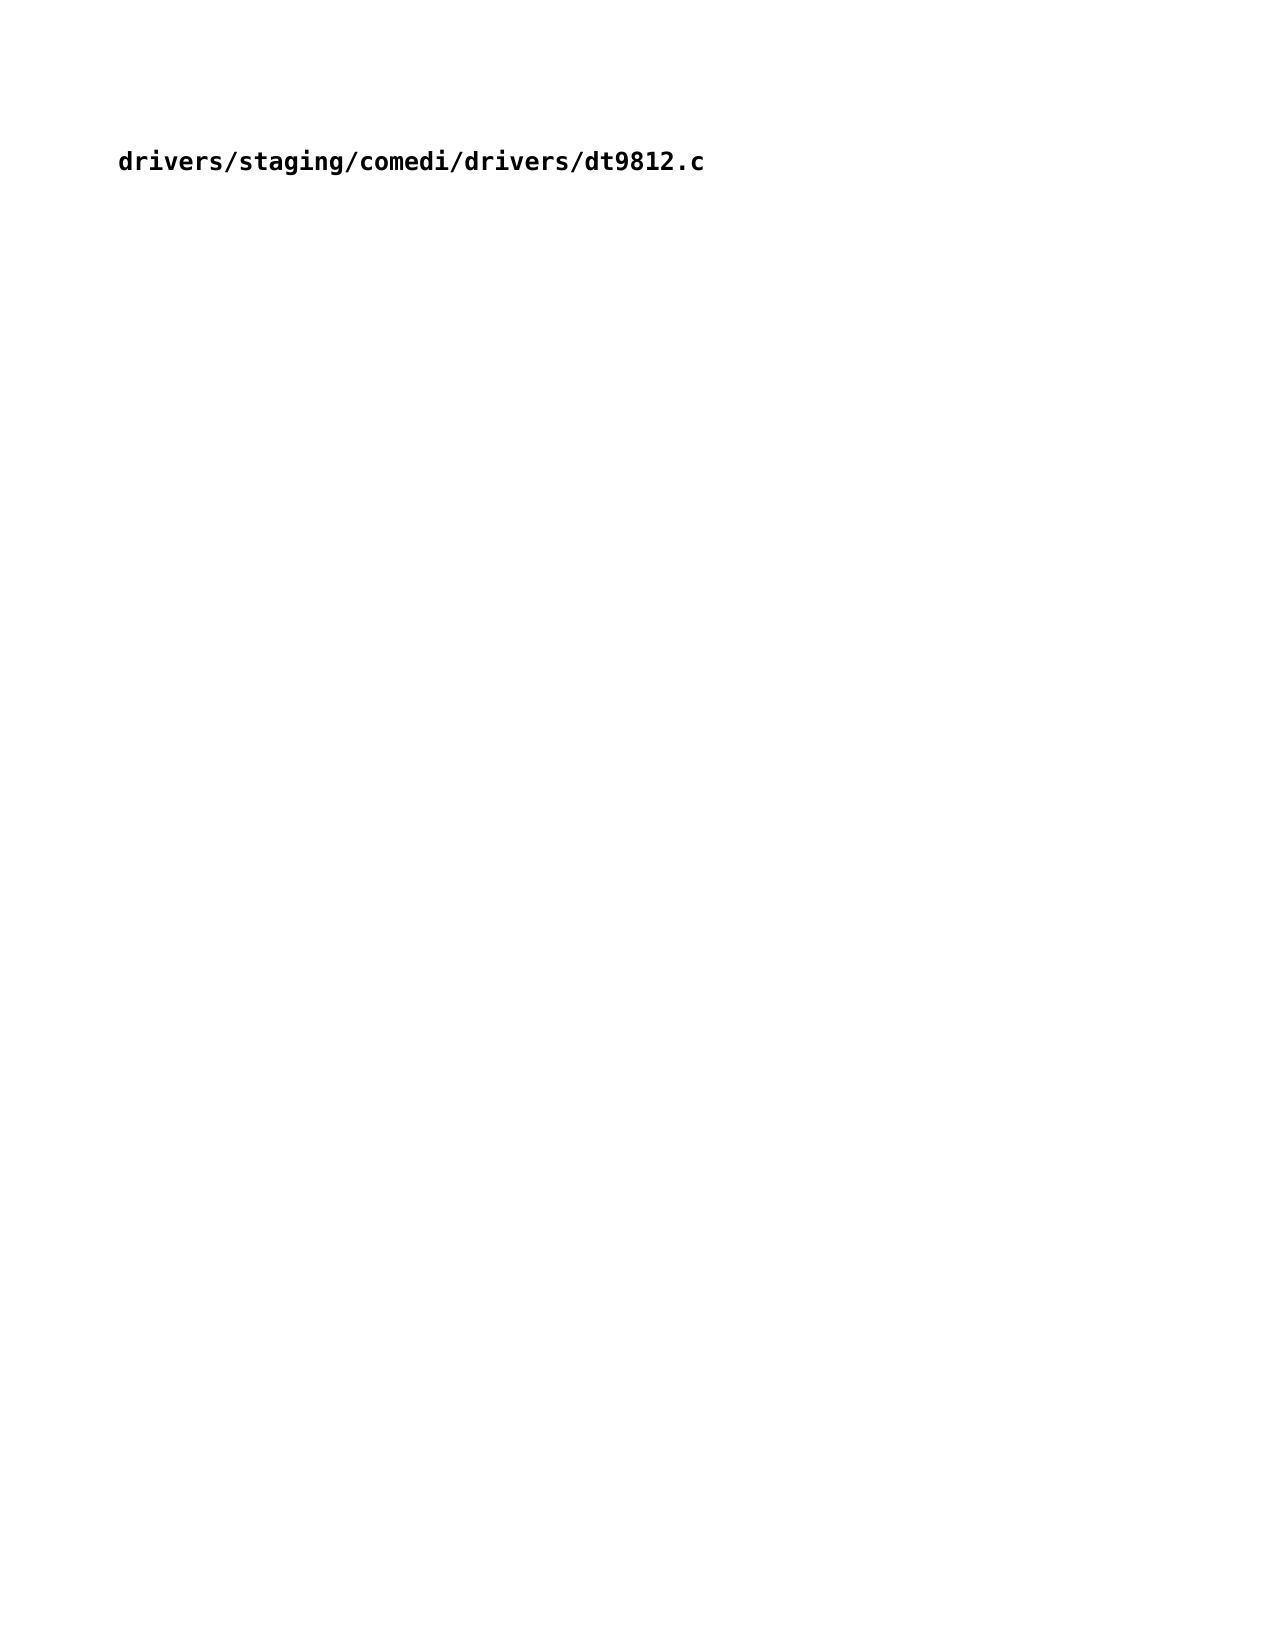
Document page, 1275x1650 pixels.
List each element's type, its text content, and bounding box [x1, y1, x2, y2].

text drivers/staging/comedi/drivers/dt9812.c [118, 147, 1157, 176]
